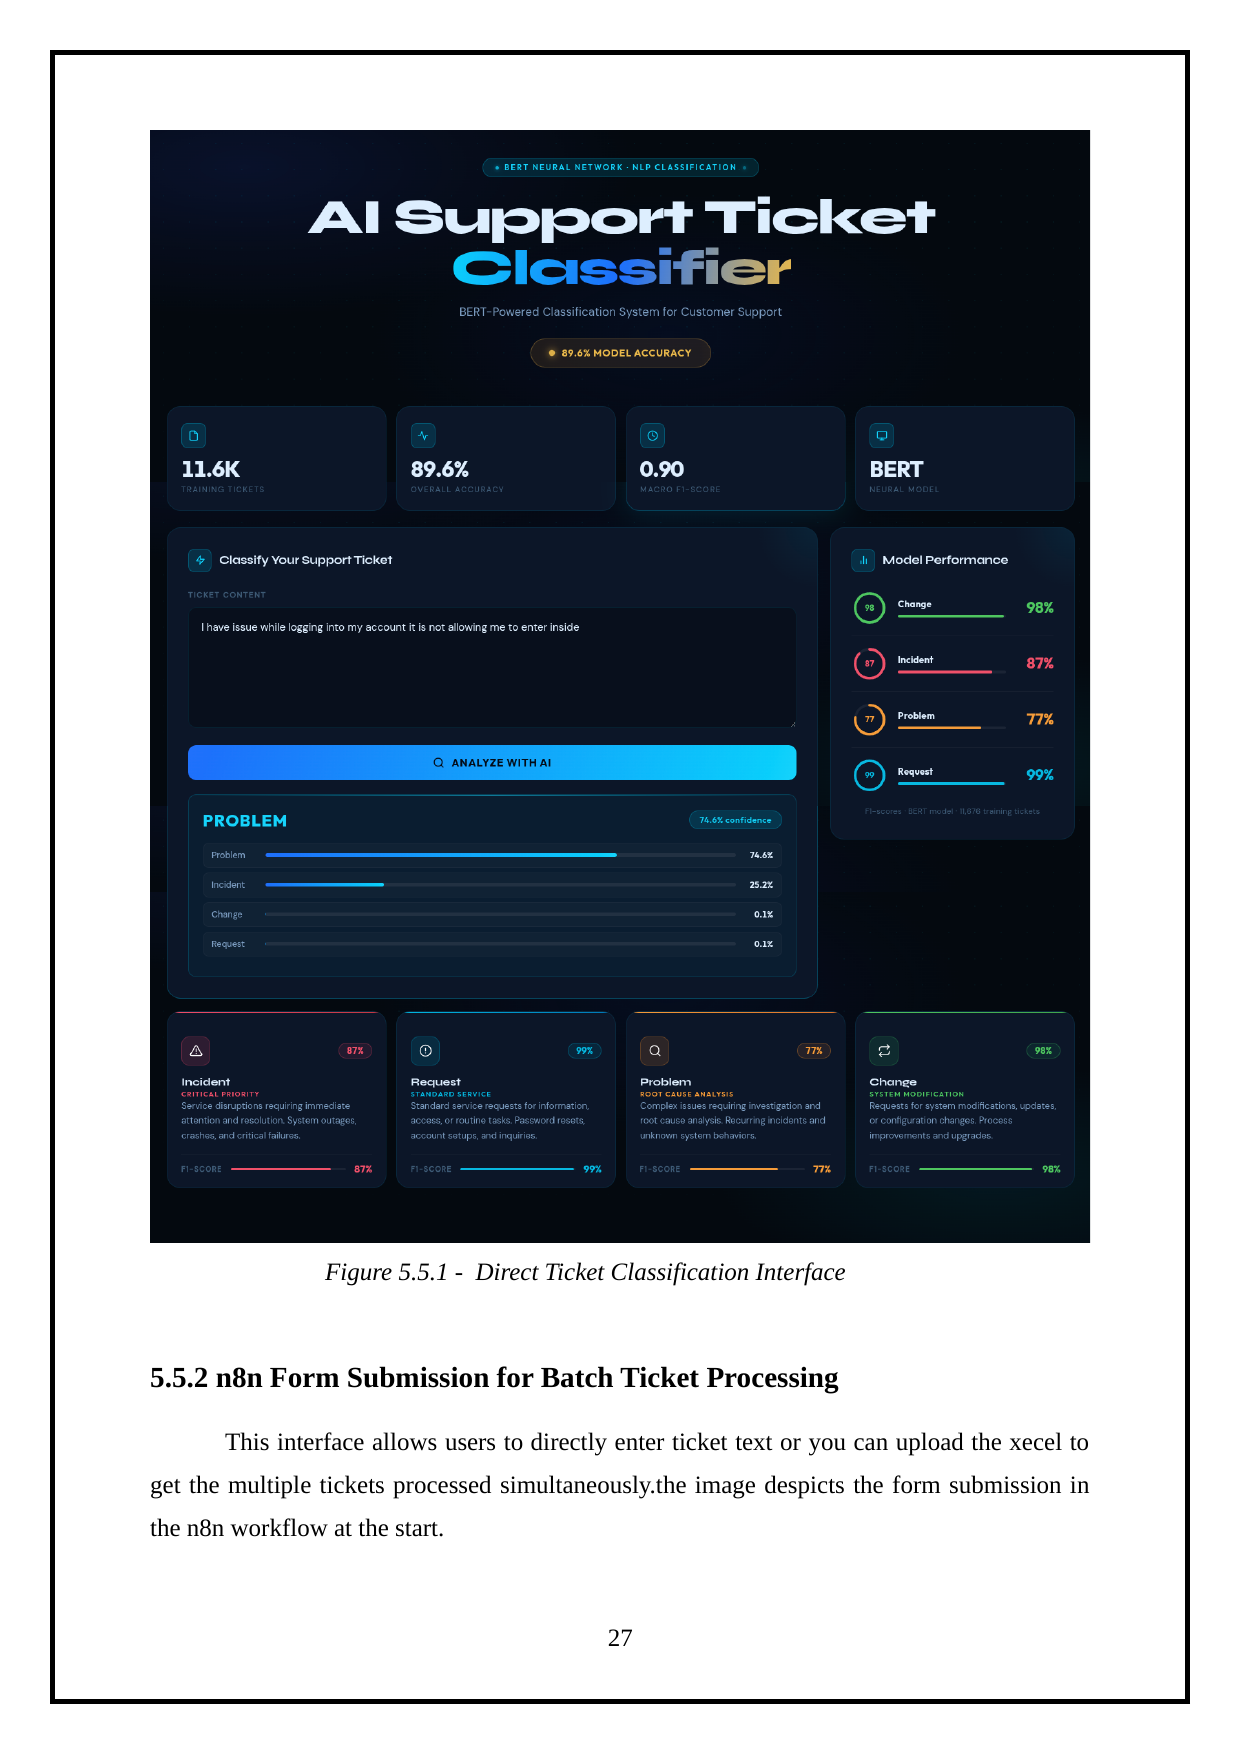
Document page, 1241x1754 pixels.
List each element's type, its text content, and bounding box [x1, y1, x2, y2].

text Figure 5.5.1 - Direct Ticket Classification Interface [150, 1243, 1090, 1286]
text This interface allows users to directly enter ticket text or you can upload the xecel to get the multiple tickets processed simultaneously.the image despicts the form submission in the n8n workflow at the start. [150, 1427, 1090, 1542]
text 5.5.2 n8n Form Submission for Batch Ticket Processing [150, 1360, 1090, 1393]
picture [150, 130, 1091, 1243]
